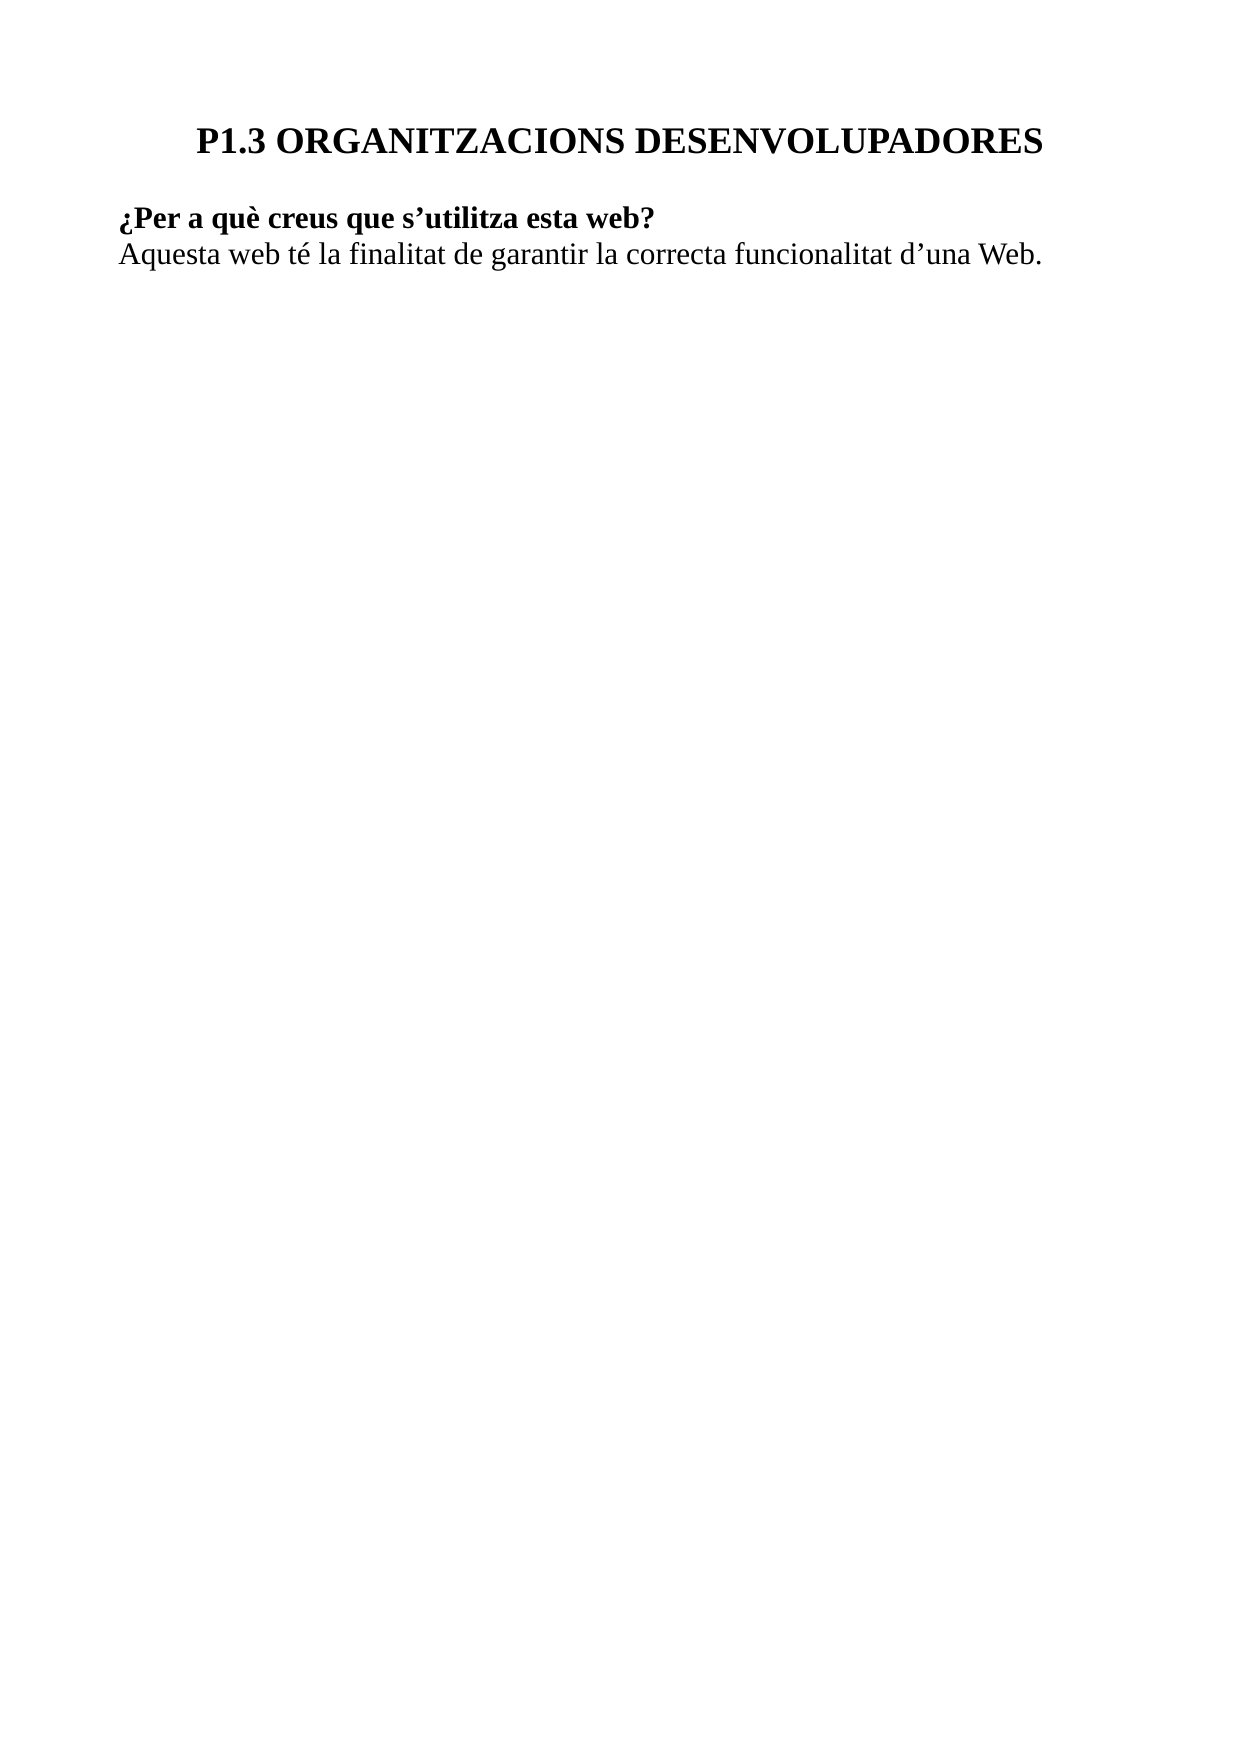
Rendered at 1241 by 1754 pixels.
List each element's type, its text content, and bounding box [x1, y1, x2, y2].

text ¿Per a què creus que s’utilitza esta web? [118, 199, 1122, 236]
text P1.3 ORGANITZACIONS DESENVOLUPADORES [118, 118, 1122, 161]
text Aquesta web té la finalitat de garantir la correcta funcionalitat d’una Web. [118, 236, 1122, 271]
